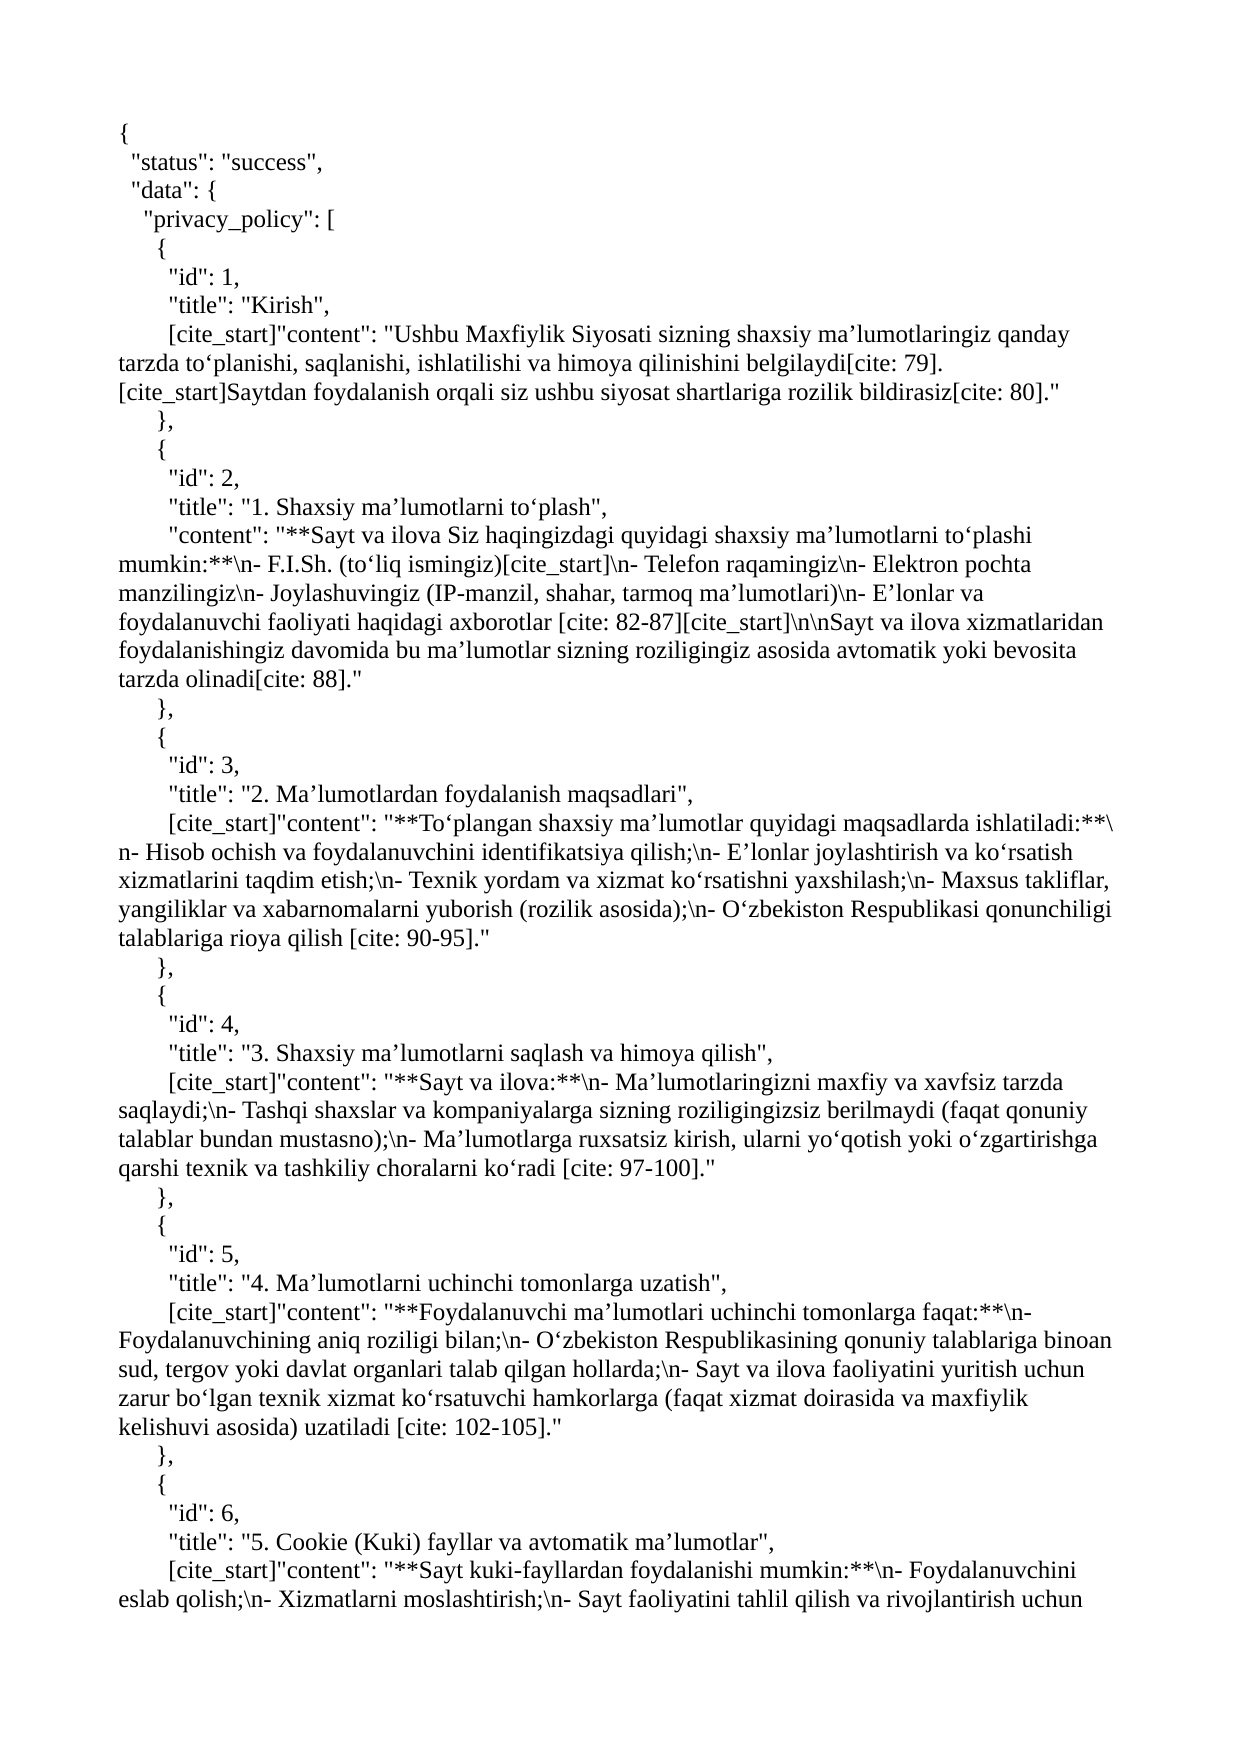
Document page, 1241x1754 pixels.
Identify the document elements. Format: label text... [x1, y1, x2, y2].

text "status": "success", [118, 147, 1122, 176]
text "id": 5, [118, 1239, 1122, 1268]
text [cite_start]"content": "**To‘plangan shaxsiy ma’lumotlar quyidagi maqsadlarda ishlatiladi:**\n- Hisob ochish va foydalanuvchini identifikatsiya qilish;\n- E’lonlar joylashtirish va ko‘rsatish xizmatlarini taqdim etish;\n- Texnik yordam va xizmat ko‘rsatishni yaxshilash;\n- Maxsus takliflar, yangiliklar va xabarnomalarni yuborish (rozilik asosida);\n- O‘zbekiston Respublikasi qonunchiligi talablariga rioya qilish [cite: 90-95]." [118, 808, 1122, 952]
text "content": "**Sayt va ilova Siz haqingizdagi quyidagi shaxsiy ma’lumotlarni to‘plashi mumkin:**\n- F.I.Sh. (to‘liq ismingiz)[cite_start]\n- Telefon raqamingiz\n- Elektron pochta manzilingiz\n- Joylashuvingiz (IP-manzil, shahar, tarmoq ma’lumotlari)\n- E’lonlar va foydalanuvchi faoliyati haqidagi axborotlar [cite: 82-87][cite_start]\n\nSayt va ilova xizmatlaridan foydalanishingiz davomida bu ma’lumotlar sizning roziligingiz asosida avtomatik yoki bevosita tarzda olinadi[cite: 88]." [118, 521, 1122, 693]
text }, [118, 693, 1122, 722]
text [cite_start]"content": "**Foydalanuvchi ma’lumotlari uchinchi tomonlarga faqat:**\n- Foydalanuvchining aniq roziligi bilan;\n- O‘zbekiston Respublikasining qonuniy talablariga binoan sud, tergov yoki davlat organlari talab qilgan hollarda;\n- Sayt va ilova faoliyatini yuritish uchun zarur bo‘lgan texnik xizmat ko‘rsatuvchi hamkorlarga (faqat xizmat doirasida va maxfiylik kelishuvi asosida) uzatiladi [cite: 102-105]." [118, 1297, 1122, 1441]
text { [118, 233, 1122, 262]
text { [118, 1469, 1122, 1498]
text "id": 6, [118, 1498, 1122, 1527]
text "privacy_policy": [ [118, 204, 1122, 233]
text "data": { [118, 176, 1122, 204]
text "id": 3, [118, 751, 1122, 779]
text }, [118, 1182, 1122, 1211]
text { [118, 1211, 1122, 1239]
text "title": "Kirish", [118, 291, 1122, 319]
text "title": "5. Cookie (Kuki) fayllar va avtomatik ma’lumotlar", [118, 1527, 1122, 1556]
text { [118, 981, 1122, 1009]
text "title": "4. Ma’lumotlarni uchinchi tomonlarga uzatish", [118, 1268, 1122, 1297]
text }, [118, 1441, 1122, 1469]
text }, [118, 952, 1122, 981]
text [cite_start]"content": "**Sayt kuki-fayllardan foydalanishi mumkin:**\n- Foydalanuvchini eslab qolish;\n- Xizmatlarni moslashtirish;\n- Sayt faoliyatini tahlil qilish va rivojlantirish uchun [118, 1556, 1122, 1613]
text "id": 4, [118, 1009, 1122, 1038]
text "title": "3. Shaxsiy ma’lumotlarni saqlash va himoya qilish", [118, 1038, 1122, 1067]
text [cite_start]"content": "**Sayt va ilova:**\n- Ma’lumotlaringizni maxfiy va xavfsiz tarzda saqlaydi;\n- Tashqi shaxslar va kompaniyalarga sizning roziligingizsiz berilmaydi (faqat qonuniy talablar bundan mustasno);\n- Ma’lumotlarga ruxsatsiz kirish, ularni yo‘qotish yoki o‘zgartirishga qarshi texnik va tashkiliy choralarni ko‘radi [cite: 97-100]." [118, 1067, 1122, 1182]
text "id": 1, [118, 262, 1122, 291]
text "title": "2. Ma’lumotlardan foydalanish maqsadlari", [118, 779, 1122, 808]
text { [118, 434, 1122, 463]
text { [118, 722, 1122, 751]
text { [118, 118, 1122, 147]
text "title": "1. Shaxsiy ma’lumotlarni to‘plash", [118, 492, 1122, 521]
text }, [118, 406, 1122, 434]
text "id": 2, [118, 463, 1122, 492]
text [cite_start]"content": "Ushbu Maxfiylik Siyosati sizning shaxsiy ma’lumotlaringiz qanday tarzda to‘planishi, saqlanishi, ishlatilishi va himoya qilinishini belgilaydi[cite: 79]. [cite_start]Saytdan foydalanish orqali siz ushbu siyosat shartlariga rozilik bildirasiz[cite: 80]." [118, 319, 1122, 406]
